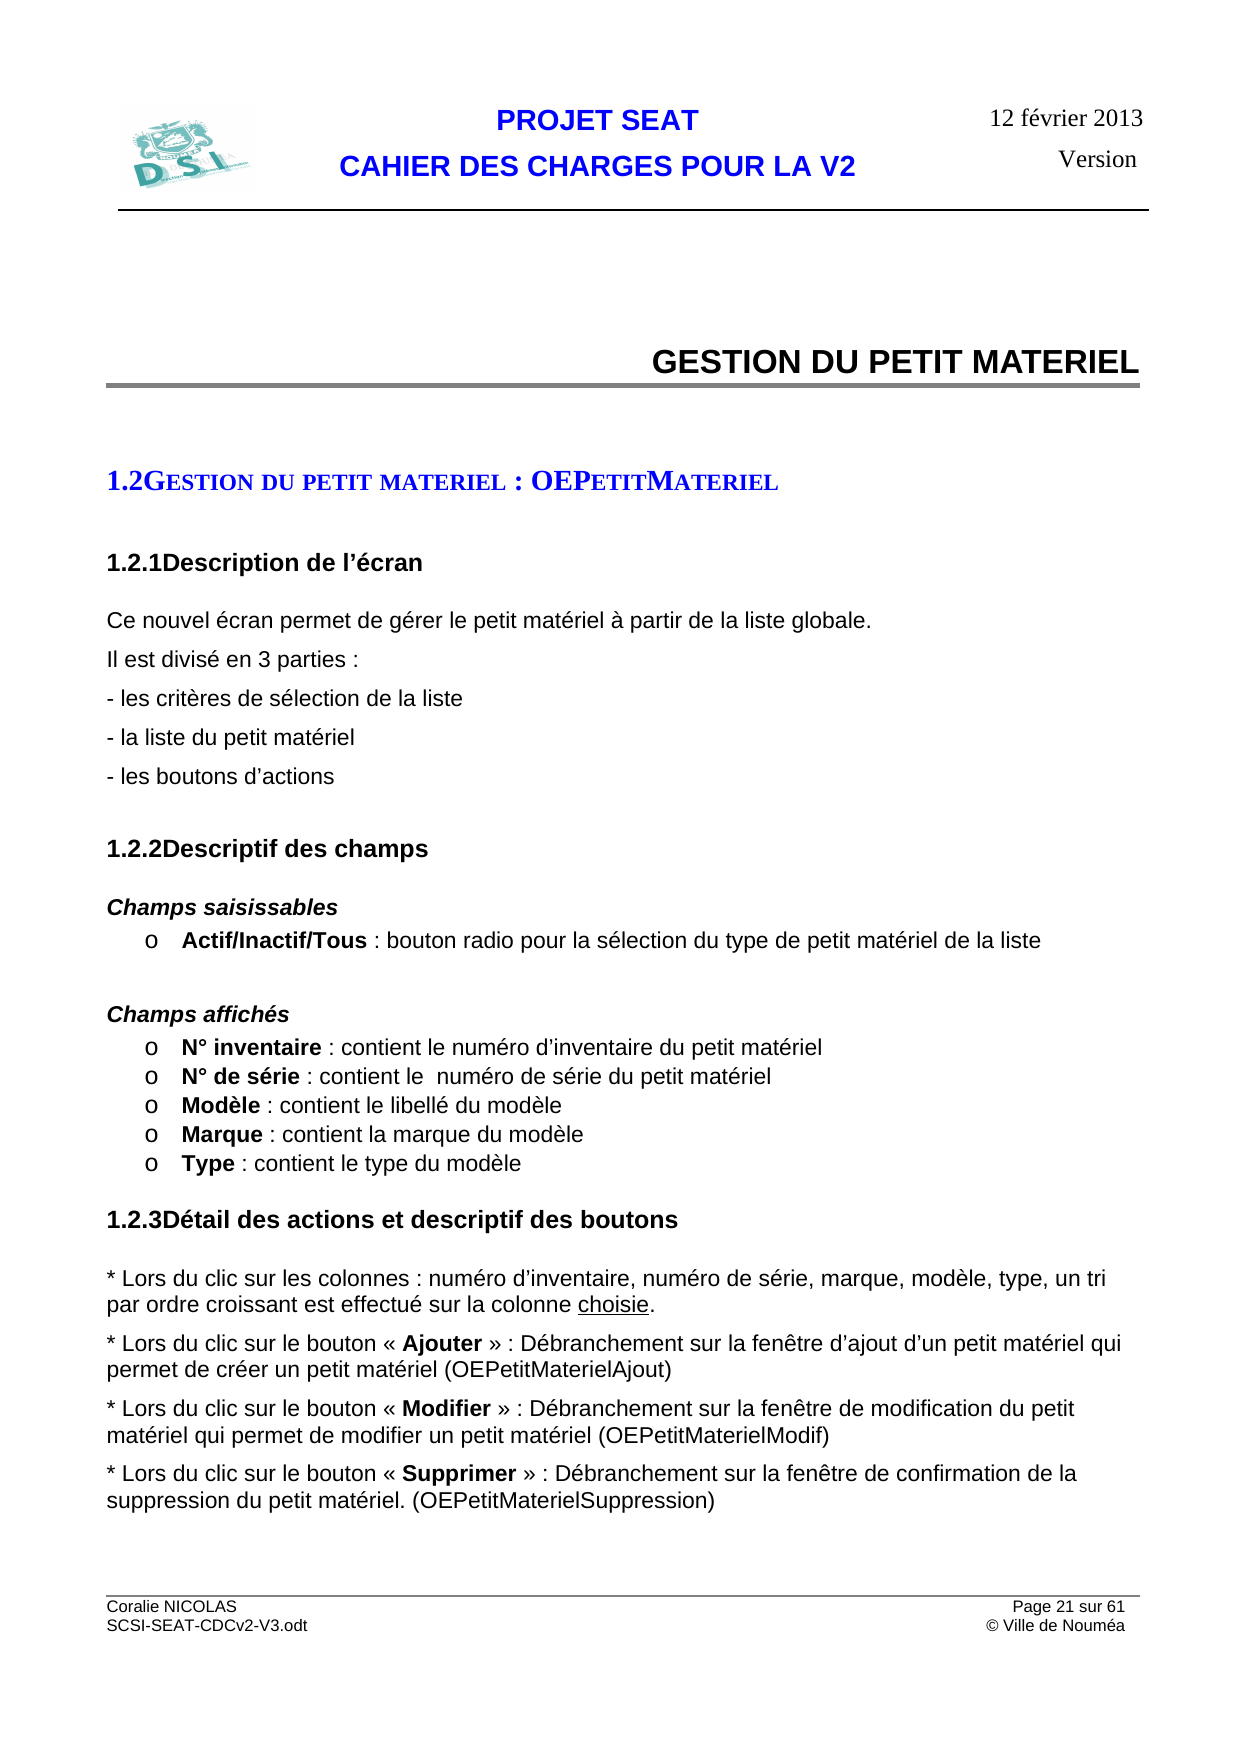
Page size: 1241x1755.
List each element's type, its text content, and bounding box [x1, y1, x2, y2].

subtitle Descriptif des champs [106, 834, 1140, 863]
text * Lors du clic sur les colonnes : numéro d’inventaire, numéro de série, marque, modèle, type, un tri par ordre croissant est effectué sur la colonne choisie. [106, 1265, 1140, 1317]
list Actif/Inactif/Tous : bouton radio pour la sélection du type de petit matériel de la liste [144, 927, 1140, 956]
list Marque : contient la marque du modèle [144, 1121, 1140, 1149]
text * Lors du clic sur le bouton « Modifier » : Débranchement sur la fenêtre de modification du petit matériel qui permet de modifier un petit matériel (OEPetitMaterielModif) [106, 1395, 1140, 1448]
list N° inventaire : contient le numéro d’inventaire du petit matériel [144, 1034, 1140, 1063]
subtitle Détail des actions et descriptif des boutons [106, 1205, 1140, 1233]
list N° de série : contient le numéro de série du petit matériel [144, 1063, 1140, 1092]
text Champs saisissables [106, 894, 1140, 921]
text - les critères de sélection de la liste [106, 685, 1140, 712]
text Champs affichés [106, 1001, 1140, 1027]
text * Lors du clic sur le bouton « Supprimer » : Débranchement sur la fenêtre de confirmation de la suppression du petit matériel. (OEPetitMaterielSuppression) [106, 1460, 1140, 1513]
subtitle Gestion du petit materiel : OEPetitMateriel [106, 463, 1140, 496]
subtitle Description de l’écran [106, 547, 1140, 576]
subtitle gESTION Du petit materiel [106, 342, 1140, 383]
text - la liste du petit matériel [106, 724, 1140, 750]
text Il est divisé en 3 parties : [106, 646, 1140, 673]
text Ce nouvel écran permet de gérer le petit matériel à partir de la liste globale. [106, 607, 1140, 634]
list Type : contient le type du modèle [144, 1149, 1140, 1178]
text - les boutons d’actions [106, 763, 1140, 789]
text * Lors du clic sur le bouton « Ajouter » : Débranchement sur la fenêtre d’ajout d’un petit matériel qui permet de créer un petit matériel (OEPetitMaterielAjout) [106, 1330, 1140, 1383]
list Modèle : contient le libellé du modèle [144, 1092, 1140, 1121]
